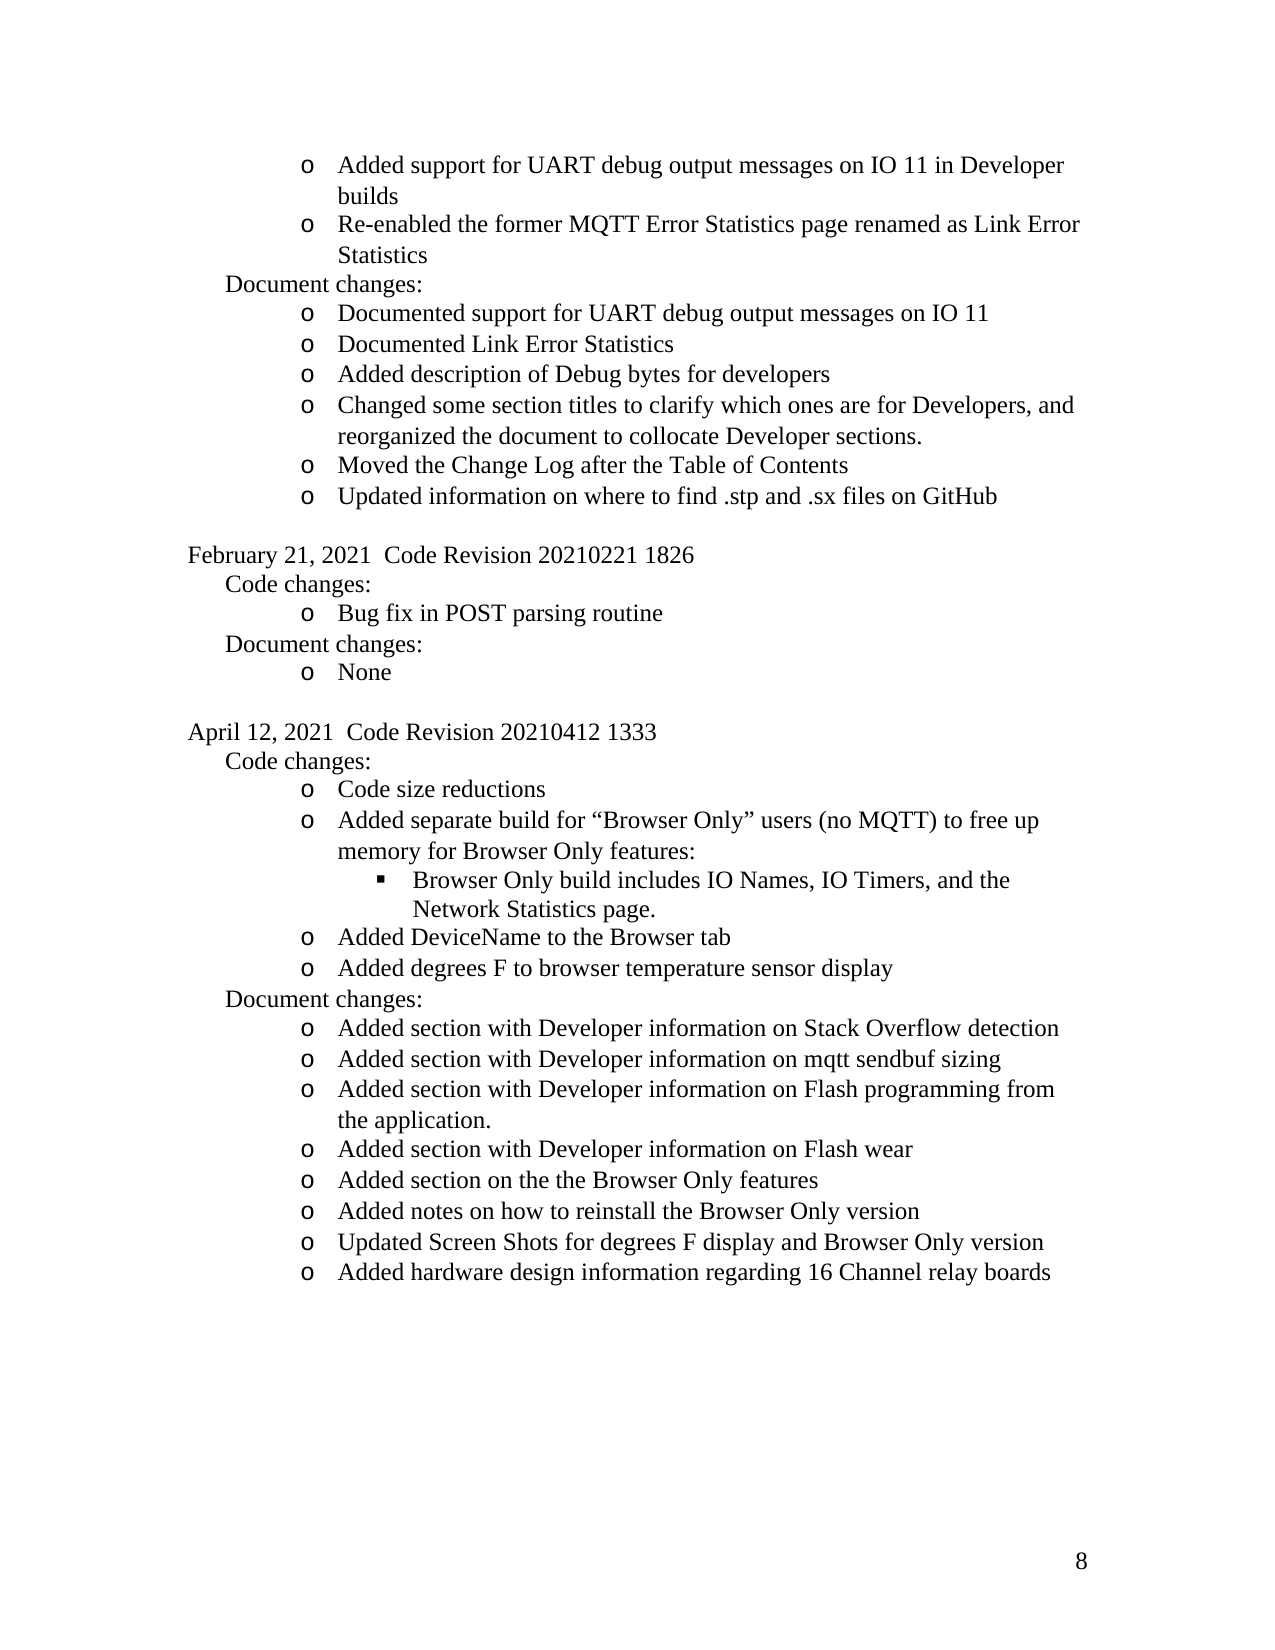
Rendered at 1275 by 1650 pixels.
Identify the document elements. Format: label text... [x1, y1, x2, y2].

list Browser Only build includes IO Names, IO Timers, and the Network Statistics page. [375, 865, 1087, 922]
list Documented support for UART debug output messages on IO 11 [300, 298, 1087, 329]
list Added section with Developer information on mqtt sendbuf sizing [300, 1044, 1087, 1074]
text April 12, 2021 Code Revision 20210412 1333 [187, 717, 1087, 746]
list Added section with Developer information on Flash programming from the application. [300, 1074, 1087, 1134]
list Added degrees F to browser temperature sensor display [300, 953, 1087, 984]
list Updated information on where to find .stp and .sx files on GitHub [300, 481, 1087, 512]
text February 21, 2021 Code Revision 20210221 1826 [187, 540, 1087, 569]
list Added section with Developer information on Stack Overflow detection [300, 1013, 1087, 1044]
list Added section with Developer information on Flash wear [300, 1134, 1087, 1165]
list Added description of Debug bytes for developers [300, 359, 1087, 390]
text Document changes: [225, 984, 1087, 1013]
text Document changes: [225, 269, 1087, 298]
list Documented Link Error Statistics [300, 329, 1087, 359]
list Added notes on how to reinstall the Browser Only version [300, 1196, 1087, 1227]
text Document changes: [225, 629, 1087, 657]
text Code changes: [225, 569, 1087, 598]
list Added DeviceName to the Browser tab [300, 922, 1087, 953]
list Changed some section titles to clarify which ones are for Developers, and reorganized the document to collocate Developer sections. [300, 390, 1087, 450]
list Code size reductions [300, 774, 1087, 805]
list Updated Screen Shots for degrees F display and Browser Only version [300, 1227, 1087, 1257]
list None [300, 657, 1087, 688]
list Bug fix in POST parsing routine [300, 598, 1087, 629]
list Moved the Change Log after the Table of Contents [300, 450, 1087, 481]
list Added hardware design information regarding 16 Channel relay boards [300, 1257, 1087, 1288]
list Added separate build for “Browser Only” users (no MQTT) to free up memory for Browser Only features: [300, 805, 1087, 865]
list Re-enabled the former MQTT Error Statistics page renamed as Link Error Statistics [300, 209, 1087, 269]
list Added support for UART debug output messages on IO 11 in Developer builds [300, 150, 1087, 209]
text Code changes: [225, 746, 1087, 774]
list Added section on the the Browser Only features [300, 1165, 1087, 1196]
